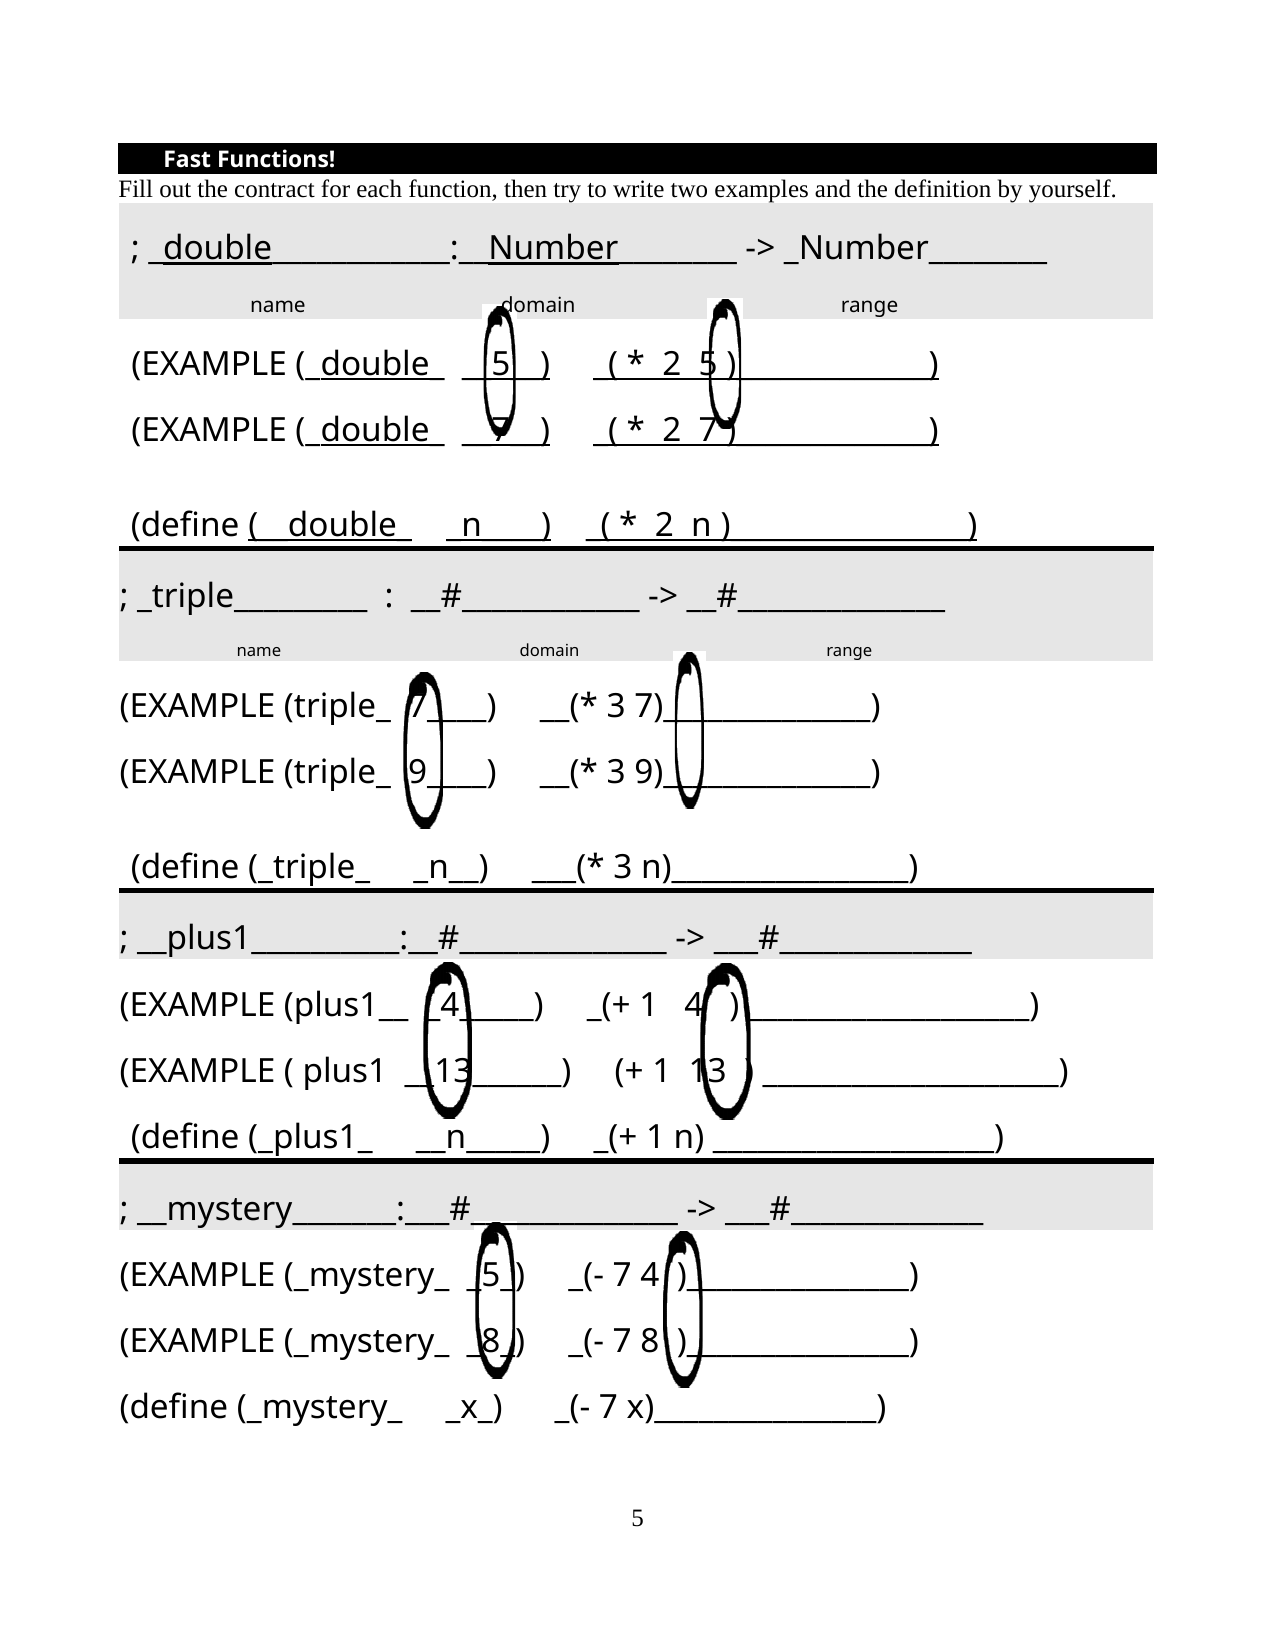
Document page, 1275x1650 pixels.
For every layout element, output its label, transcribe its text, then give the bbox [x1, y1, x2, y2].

picture [403, 672, 443, 829]
table_cell ; __mystery_______:___#______________ -> ___#_____________ [119, 1164, 1153, 1230]
table_cell (EXAMPLE (_mystery_ _5_) _(- 7 4 )_______________) [517, 1230, 661, 1296]
picture [708, 363, 712, 373]
table_cell (EXAMPLE (plus1__ _4_____) _(+ 1 4 ) ___________________) [119, 960, 1153, 1026]
table_cell (define (_plus1_ __n_____) _(+ 1 n) ___________________) [119, 1092, 1153, 1158]
picture [708, 299, 742, 378]
table_cell (EXAMPLE ( plus1 __13______) (+ 1 13 ) ____________________) [473, 1026, 699, 1092]
table_cell (EXAMPLE (_mystery_ _5_) _(- 7 4 )_______________) [119, 1230, 474, 1296]
table_cell (EXAMPLE (triple_ 9____) __(* 3 9)______________) [444, 727, 673, 793]
table_cell (EXAMPLE (_double_ __5__) _( * 2 5 )_____________) [743, 319, 1153, 385]
table_cell (EXAMPLE (_mystery_ _5_) _(- 7 4 )_______________) [704, 1230, 1153, 1296]
table_cell (define (_mystery_ _x_) _(- 7 x)_______________) [119, 1362, 1153, 1428]
table_cell (EXAMPLE (_double_ __5__) _( * 2 5 )_____________) [119, 319, 482, 385]
table_cell (EXAMPLE ( plus1 __13______) (+ 1 13 ) ____________________) [752, 1026, 1153, 1092]
table_cell (EXAMPLE (_mystery_ _8_) _(- 7 8 )_______________) [704, 1296, 1153, 1362]
table_header ; _double____________:__Number________ -> _Number________ name domain range [119, 203, 1153, 319]
table_cell (EXAMPLE ( plus1 __13______) (+ 1 13 ) ____________________) [119, 1026, 422, 1092]
table_cell (define (_triple_ _n__) ___(* 3 n)________________) [119, 793, 1153, 888]
table_cell ; __plus1__________:__#______________ -> ___#_____________ [119, 893, 1153, 959]
table_cell (EXAMPLE (triple_ 7____) __(* 3 7)______________) [119, 661, 673, 727]
subtitle Fast Functions! [118, 143, 1157, 174]
picture [423, 962, 472, 1119]
text Fill out the contract for each function, then try to write two examples and the definition by yourself. [118, 174, 1157, 203]
table_cell (EXAMPLE (_double_ __7__) _( * 2 7 )_____________) [119, 385, 1153, 451]
table_cell ; _triple_________ : __#____________ -> __#______________ name domain range [119, 551, 1153, 661]
table_cell (EXAMPLE (_mystery_ _8_) _(- 7 8 )_______________) [517, 1296, 661, 1362]
table_cell (EXAMPLE (_double_ __5__) _( * 2 5 )_____________) [517, 319, 707, 385]
table_cell (define (__double_ _n____) _( * 2 n )________________) [119, 451, 1153, 546]
table_cell (EXAMPLE (triple_ 9____) __(* 3 9)______________) [119, 727, 402, 793]
picture [483, 380, 516, 436]
picture [708, 380, 742, 429]
table_cell (EXAMPLE (_mystery_ _8_) _(- 7 8 )_______________) [119, 1296, 474, 1362]
picture [475, 1225, 516, 1379]
picture [700, 963, 751, 1120]
picture [674, 652, 704, 720]
picture [674, 788, 704, 809]
picture [483, 306, 516, 378]
picture [674, 722, 704, 786]
table_cell (EXAMPLE (triple_ 9____) __(* 3 9)______________) [706, 727, 1153, 793]
table_cell (EXAMPLE (triple_ 7____) __(* 3 7)______________) [706, 661, 1153, 727]
picture [663, 1231, 703, 1388]
